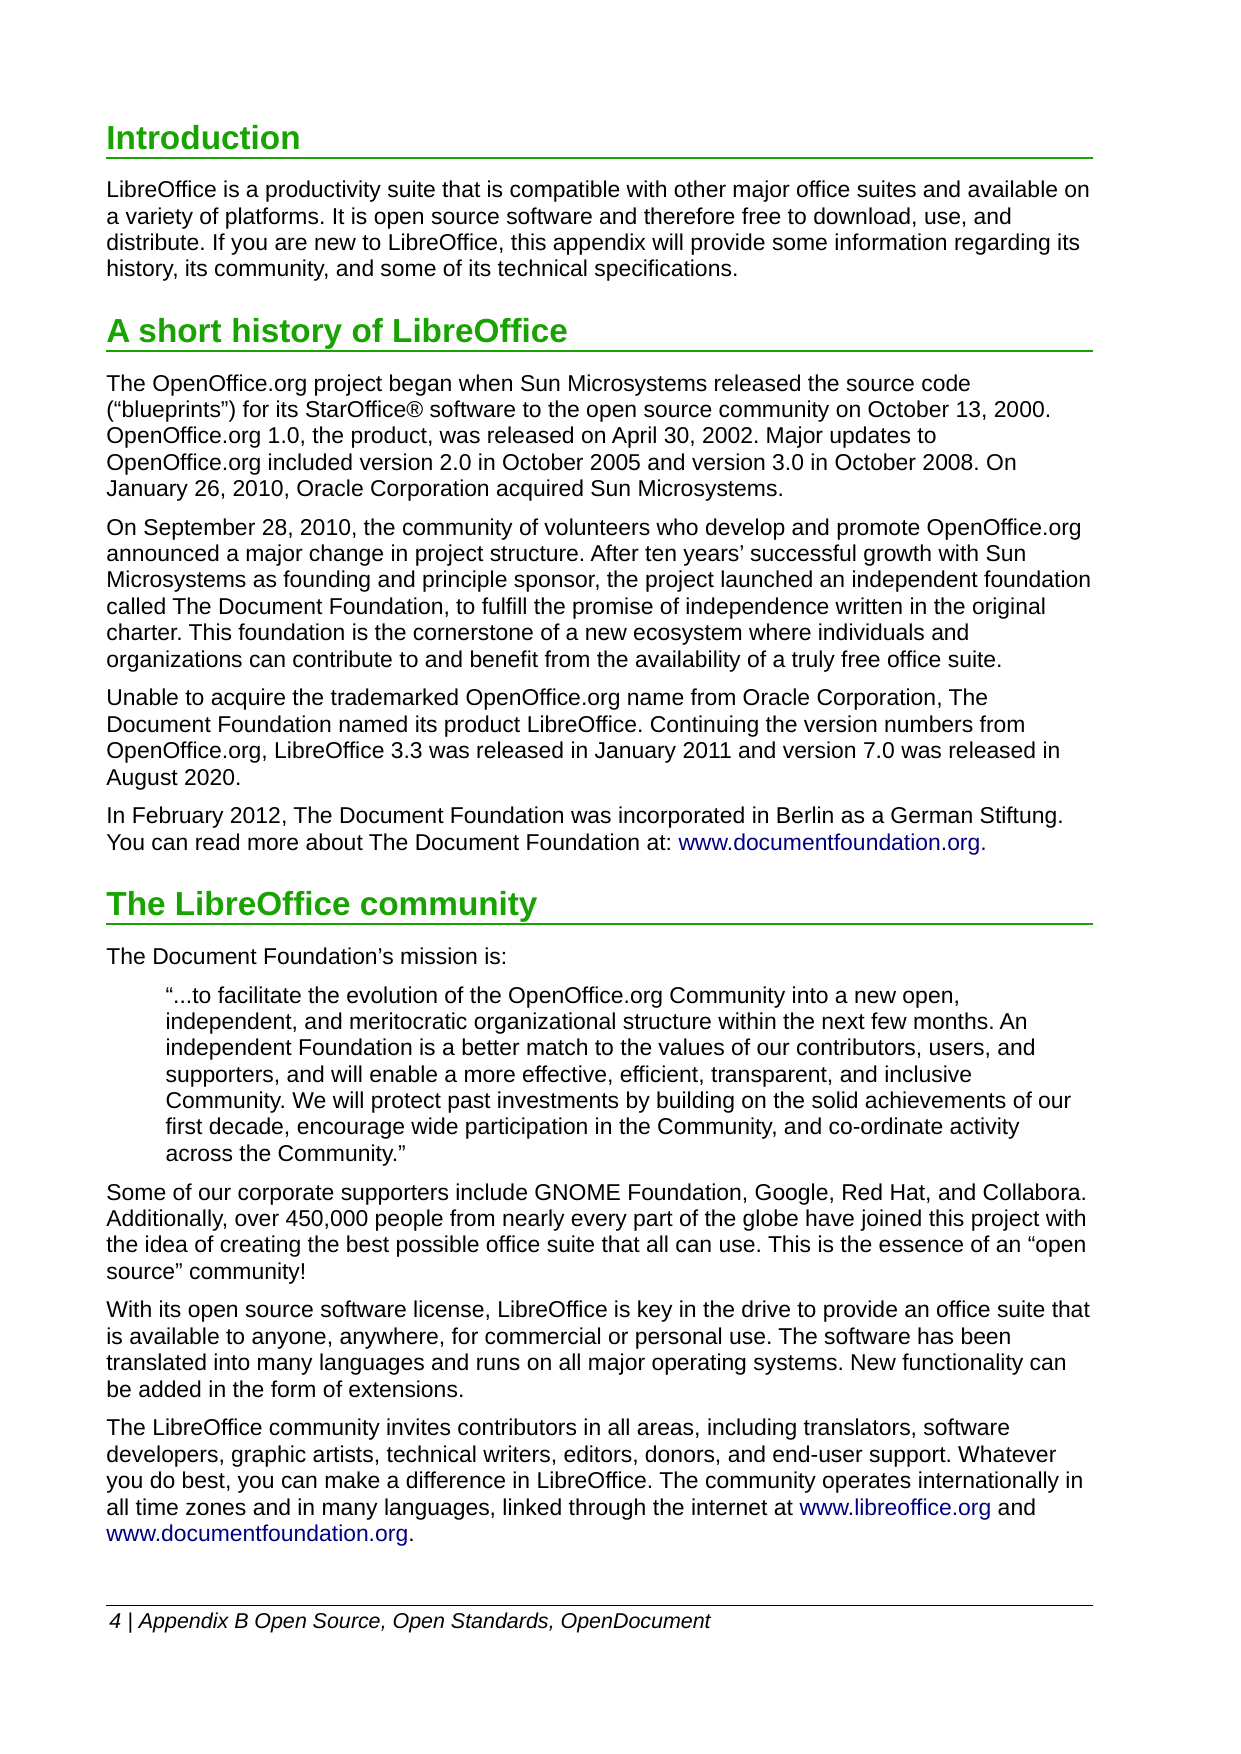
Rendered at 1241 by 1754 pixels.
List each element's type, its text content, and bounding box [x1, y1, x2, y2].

subtitle The LibreOffice community [106, 884, 1093, 923]
text “...to facilitate the evolution of the OpenOffice.org Community into a new open, independent, and meritocratic organizational structure within the next few months. An independent Foundation is a better match to the values of our contributors, users, and supporters, and will enable a more effective, efficient, transparent, and inclusive Community. We will protect past investments by building on the solid achievements of our first decade, encourage wide participation in the Community, and co-ordinate activity across the Community.” [165, 982, 1093, 1166]
text Unable to acquire the trademarked OpenOffice.org name from Oracle Corporation, The Document Foundation named its product LibreOffice. Continuing the version numbers from OpenOffice.org, LibreOffice 3.3 was released in January 2011 and version 7.0 was released in August 2020. [106, 684, 1093, 790]
text The LibreOffice community invites contributors in all areas, including translators, software developers, graphic artists, technical writers, editors, donors, and end-user support. Whatever you do best, you can make a difference in LibreOffice. The community operates internationally in all time zones and in many languages, linked through the internet at www.libreoffice.org and www.documentfoundation.org. [106, 1414, 1093, 1546]
subtitle A short history of LibreOffice [106, 311, 1093, 350]
text On September 28, 2010, the community of volunteers who develop and promote OpenOffice.org announced a major change in project structure. After ten years’ successful growth with Sun Microsystems as founding and principle sponsor, the project launched an independent foundation called The Document Foundation, to fulfill the promise of independence written in the original charter. This foundation is the cornerstone of a new ecosystem where individuals and organizations can contribute to and benefit from the availability of a truly free office suite. [106, 514, 1093, 672]
subtitle Introduction [106, 118, 1093, 157]
text The OpenOffice.org project began when Sun Microsystems released the source code (“blueprints”) for its StarOffice® software to the open source community on October 13, 2000. OpenOffice.org 1.0, the product, was released on April 30, 2002. Major updates to OpenOffice.org included version 2.0 in October 2005 and version 3.0 in October 2008. On January 26, 2010, Oracle Corporation acquired Sun Microsystems. [106, 369, 1093, 501]
text LibreOffice is a productivity suite that is compatible with other major office suites and available on a variety of platforms. It is open source software and therefore free to download, use, and distribute. If you are new to LibreOffice, this appendix will provide some information regarding its history, its community, and some of its technical specifications. [106, 176, 1093, 282]
text Some of our corporate supporters include GNOME Foundation, Google, Red Hat, and Collabora. Additionally, over 450,000 people from nearly every part of the globe have joined this project with the idea of creating the best possible office suite that all can use. This is the essence of an “open source” community! [106, 1178, 1093, 1284]
text With its open source software license, LibreOffice is key in the drive to provide an office suite that is available to anyone, anywhere, for commercial or personal use. The software has been translated into many languages and runs on all major operating systems. New functionality can be added in the form of extensions. [106, 1296, 1093, 1402]
text In February 2012, The Document Foundation was incorporated in Berlin as a German Stiftung. You can read more about The Document Foundation at: www.documentfoundation.org. [106, 802, 1093, 855]
text The Document Foundation’s mission is: [106, 943, 1093, 969]
